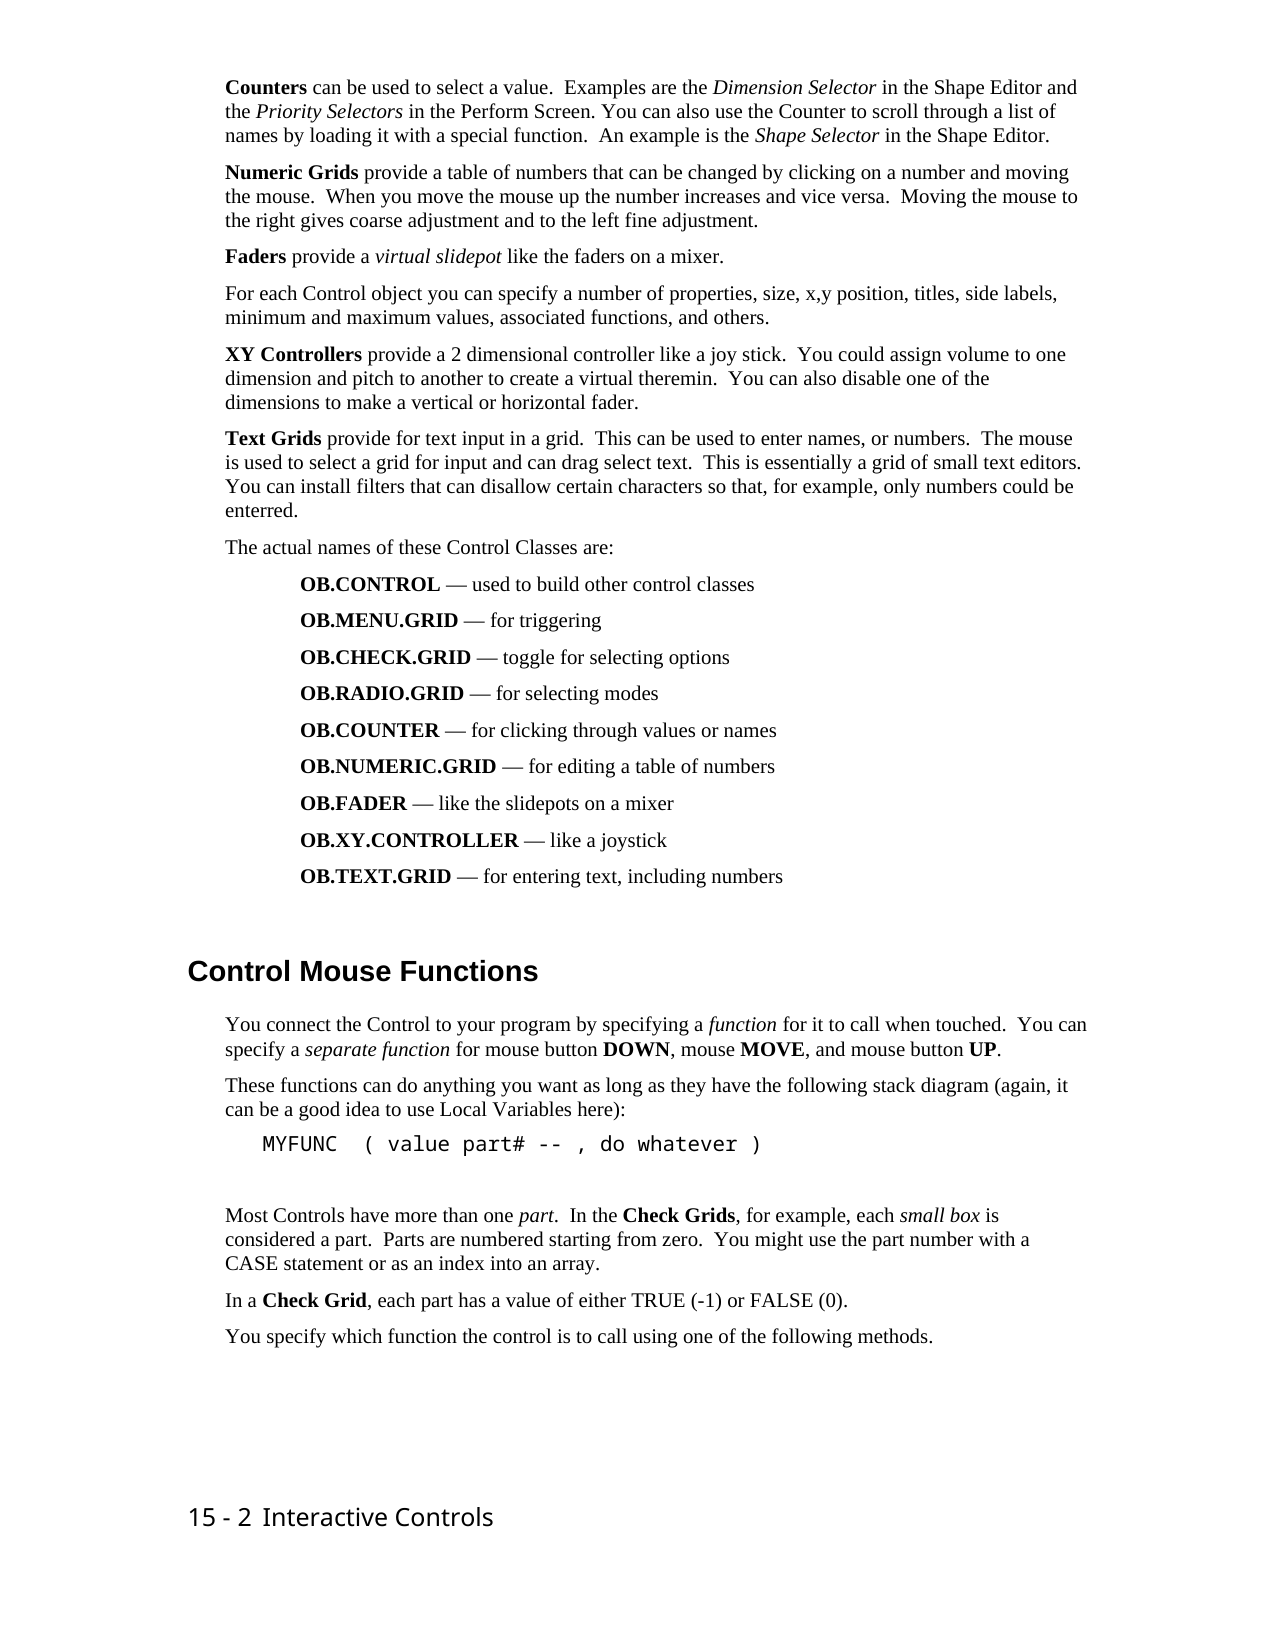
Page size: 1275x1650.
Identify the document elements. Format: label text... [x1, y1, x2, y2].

text OB.FADER — like the slidepots on a mixer [225, 791, 1087, 815]
text MYFUNC ( value part# -- , do whatever ) [262, 1129, 1087, 1158]
text For each Control object you can specify a number of properties, size, x,y position, titles, side labels, minimum and maximum values, associated functions, and others. [225, 281, 1087, 329]
text The actual names of these Control Classes are: [225, 535, 1087, 559]
text OB.RADIO.GRID — for selecting modes [225, 681, 1087, 705]
text Text Grids provide for text input in a grid. This can be used to enter names, or numbers. The mouse is used to select a grid for input and can drag select text. This is essentially a grid of small text editors. You can install filters that can disallow certain characters so that, for example, only numbers could be enterred. [225, 426, 1087, 522]
subtitle Control Mouse Functions [187, 954, 1087, 987]
text OB.CHECK.GRID — toggle for selecting options [225, 645, 1087, 669]
text OB.CONTROL — used to build other control classes [225, 572, 1087, 596]
text You connect the Control to your program by specifying a function for it to call when touched. You can specify a separate function for mouse button DOWN, mouse MOVE, and mouse button UP. [225, 1012, 1087, 1061]
text OB.NUMERIC.GRID — for editing a table of numbers [225, 754, 1087, 778]
text In a Check Grid, each part has a value of either TRUE (-1) or FALSE (0). [225, 1287, 1087, 1312]
text You specify which function the control is to call using one of the following methods. [225, 1324, 1087, 1348]
text OB.XY.CONTROLLER — like a joystick [225, 827, 1087, 852]
text These functions can do anything you want as long as they have the following stack diagram (again, it can be a good idea to use Local Variables here): [225, 1073, 1087, 1121]
text Most Controls have more than one part. In the Check Grids, for example, each small box is considered a part. Parts are numbered starting from zero. You might use the part number with a CASE statement or as an index into an array. [225, 1203, 1087, 1275]
text Counters can be used to select a value. Examples are the Dimension Selector in the Shape Editor and the Priority Selectors in the Perform Screen. You can also use the Counter to scroll through a list of names by loading it with a special function. An example is the Shape Selector in the Shape Editor. [225, 75, 1087, 147]
text XY Controllers provide a 2 dimensional controller like a joy stick. You could assign volume to one dimension and pitch to another to create a virtual theremin. You can also disable one of the dimensions to make a vertical or horizontal fader. [225, 342, 1087, 414]
text Numeric Grids provide a table of numbers that can be changed by clicking on a number and moving the mouse. When you move the mouse up the number increases and vice versa. Moving the mouse to the right gives coarse adjustment and to the left fine adjustment. [225, 160, 1087, 232]
text Faders provide a virtual slidepot like the faders on a mixer. [225, 244, 1087, 268]
text OB.MENU.GRID — for triggering [225, 608, 1087, 632]
text OB.COUNTER — for clicking through values or names [225, 718, 1087, 742]
text OB.TEXT.GRID — for entering text, including numbers [225, 864, 1087, 888]
